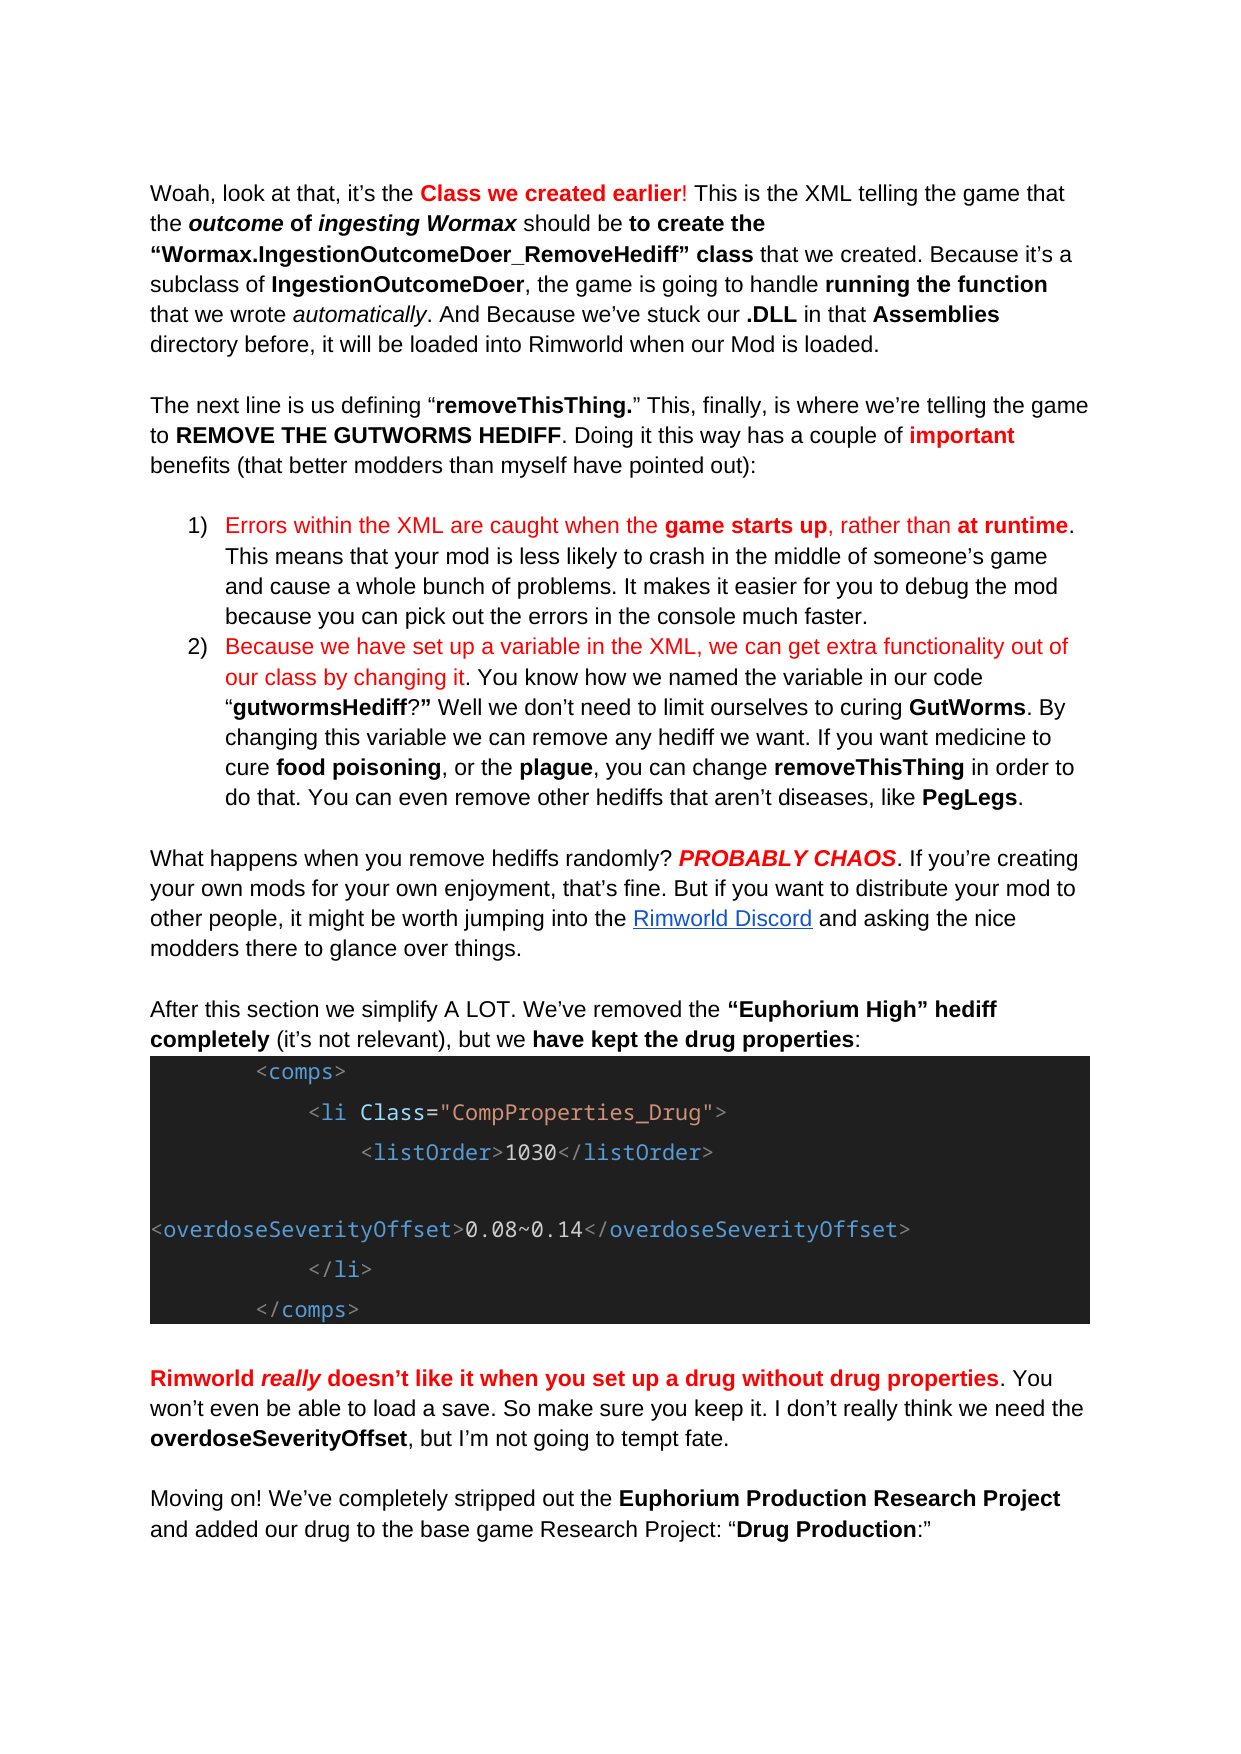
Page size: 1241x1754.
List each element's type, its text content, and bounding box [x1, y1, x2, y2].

text </comps> [150, 1294, 1090, 1324]
text Woah, look at that, it’s the Class we created earlier! This is the XML telling the game that the outcome of ingesting Wormax should be to create the “Wormax.IngestionOutcomeDoer_RemoveHediff” class that we created. Because it’s a subclass of IngestionOutcomeDoer, the game is going to handle running the function that we wrote automatically. And Because we’ve stuck our .DLL in that Assemblies directory before, it will be loaded into Rimworld when our Mod is loaded. [150, 180, 1090, 358]
text Rimworld really doesn’t like it when you set up a drug without drug properties. You won’t even be able to load a save. So make sure you keep it. I don’t really think we need the overdoseSeverityOffset, but I’m not going to tempt fate. [150, 1364, 1090, 1451]
list Errors within the XML are caught when the game starts up, rather than at runtime. This means that your mod is less likely to crash in the middle of someone’s game and cause a whole bunch of problems. It makes it easier for you to debug the mod because you can pick out the errors in the console much faster. [187, 512, 1090, 629]
text <listOrder>1030</listOrder> [150, 1137, 1090, 1166]
text Moving on! We’ve completely stripped out the Euphorium Production Research Project and added our drug to the base game Research Project: “Drug Production:” [150, 1485, 1090, 1542]
text <overdoseSeverityOffset>0.08~0.14</overdoseSeverityOffset> [150, 1177, 1090, 1243]
text </li> [150, 1254, 1090, 1284]
text The next line is us defining “removeThisThing.” This, finally, is where we’re telling the game to REMOVE THE GUTWORMS HEDIFF. Doing it this way has a couple of important benefits (that better modders than myself have pointed out): [150, 392, 1090, 478]
text After this section we simplify A LOT. We’ve removed the “Euphorium High” hediff completely (it’s not relevant), but we have kept the drug properties: [150, 996, 1090, 1052]
text <li Class="CompProperties_Drug"> [150, 1096, 1090, 1126]
text <comps> [150, 1056, 1090, 1086]
list Because we have set up a variable in the XML, we can get extra functionality out of our class by changing it. You know how we named the variable in our code “gutwormsHediff?” Well we don’t need to limit ourselves to curing GutWorms. By changing this variable we can remove any hediff we want. If you want medicine to cure food poisoning, or the plague, you can change removeThisThing in order to do that. You can even remove other hediffs that aren’t diseases, like PegLegs. [187, 633, 1090, 811]
text What happens when you remove hediffs randomly? PROBABLY CHAOS. If you’re creating your own mods for your own enjoyment, that’s fine. But if you want to distribute your mod to other people, it might be worth jumping into the Rimworld Discord and asking the nice modders there to glance over things. [150, 845, 1090, 962]
